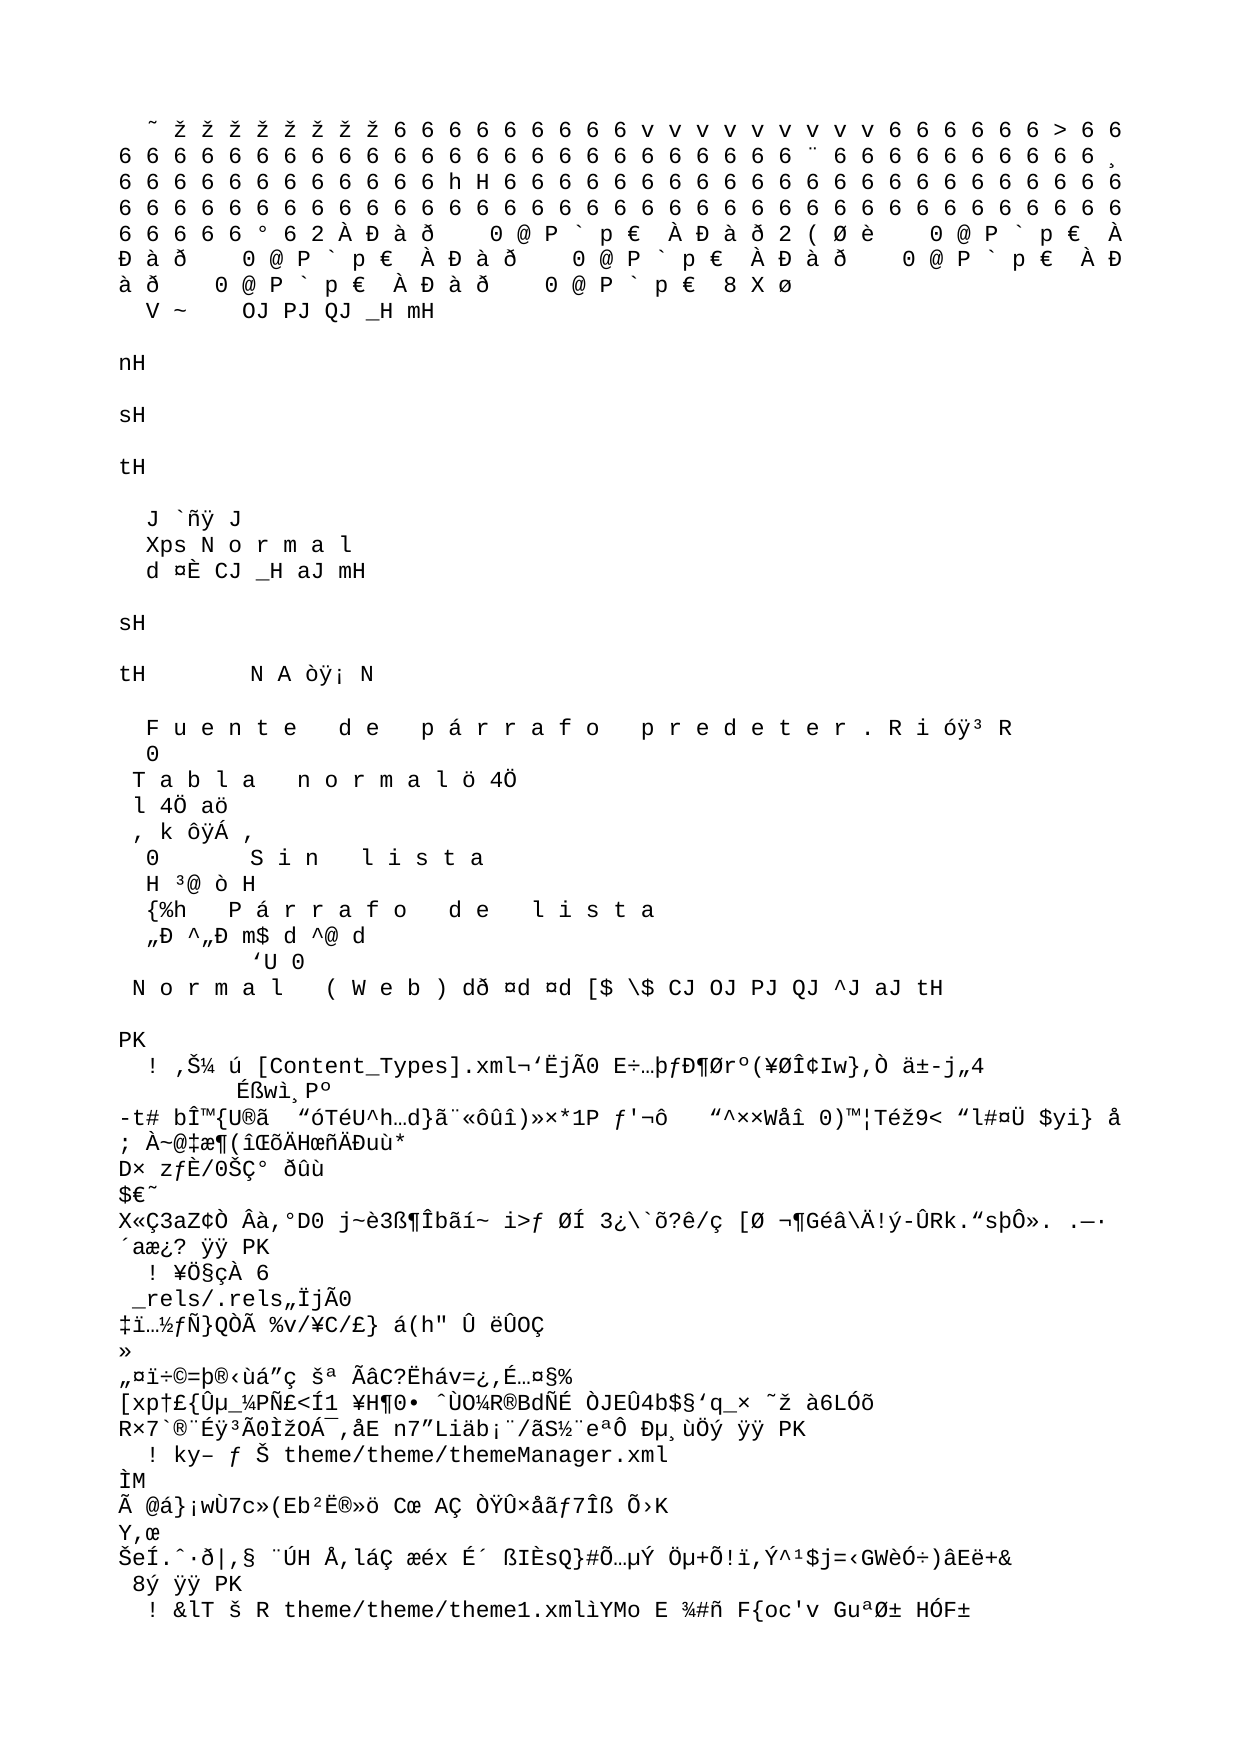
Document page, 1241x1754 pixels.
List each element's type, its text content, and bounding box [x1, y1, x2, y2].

text 8ý ÿÿ PK [118, 1573, 1122, 1599]
text V ~ OJ PJ QJ _H mH [118, 300, 1122, 326]
text 0 [118, 743, 1122, 769]
text ‡ï…½ƒÑ}QÒÃ %v/¥C/£} á(h" Û ëÛOÇ [118, 1313, 1122, 1339]
text F u e n t e d e p á r r a f o p r e d e t e r . R i óÿ³ R [118, 717, 1122, 743]
text T a b l a n o r m a l ö 4Ö [118, 769, 1122, 794]
text tH [118, 455, 1122, 481]
text J `ñÿ J [118, 507, 1122, 533]
text nH [118, 352, 1122, 377]
text ! &lT š R theme/theme/theme1.xmlìYMo E ¾#ñ F{oc'v GuªØ± HÓF± [118, 1599, 1122, 1624]
text ! ‚Š¼ ú [Content_Types].xml¬‘ËjÃ0 E÷…þƒÐ¶Ørº(¥ØÎ¢Iw},Ò ä±-j„4 Éßwì¸Pº [118, 1054, 1122, 1106]
text „¤ï÷©=þ®‹ùá”ç šª ÃâC?Ëháv=¿‚É…¤§% [118, 1365, 1122, 1391]
text N o r m a l ( W e b ) dð ¤d ¤d [$ \$ CJ OJ PJ QJ ^J aJ tH [118, 976, 1122, 1002]
text sH [118, 611, 1122, 637]
text ŠeÍ.ˆ·ð|,§ ¨ÚH Å,láÇ æéx É´ ßIÈsQ}#Õ…­µÝ Öµ+Õ!ï,Ý^¹$j=‹GWèÓ÷)âEë+& [118, 1547, 1122, 1573]
text Ã @á}¡wÙ7c»(Eb²Ë®»ö Cœ AÇ ÒŸÛ×åãƒ7Îß Õ›K [118, 1495, 1122, 1521]
text PK [118, 1028, 1122, 1054]
text Y,œ [118, 1521, 1122, 1547]
text ˜ ž ž ž ž ž ž ž ž 6 6 6 6 6 6 6 6 6 v v v v v v v v v 6 6 6 6 6 6 > 6 6 6 6 6 6 6 6 6 6 6 6 6 6 6 6 6 6 6 6 6 6 6 6 6 6 6 ¨ 6 6 6 6 6 6 6 6 6 6 ¸ 6 6 6 6 6 6 6 6 6 6 6 6 h H 6 6 6 6 6 6 6 6 6 6 6 6 6 6 6 6 6 6 6 6 6 6 6 6 6 6 6 6 6 6 6 6 6 6 6 6 6 6 6 6 6 6 6 6 6 6 6 6 6 6 6 6 6 6 6 6 6 6 6 6 6 6 6 6 6 ° 6 2 À Ð à ð 0 @ P ` p €  À Ð à ð 2 ( Ø è 0 @ P ` p €  À Ð à ð 0 @ P ` p €  À Ð à ð 0 @ P ` p €  À Ð à ð 0 @ P ` p €  À Ð à ð 0 @ P ` p €  À Ð à ð 0 @ P ` p €  8 X ø [118, 118, 1122, 300]
text H ³@ ò H [118, 872, 1122, 898]
text $€˜ X«Ç3aZ¢Ò Âà,°D0 j~è3ß¶Îbãí~ i>ƒ ØÍ 3¿\`õ?ê/ç [Ø ¬¶Géâ\Ä!ý-ÛRk.“sþÔ». .—·´aæ¿­? ÿÿ PK [118, 1184, 1122, 1261]
text » [118, 1339, 1122, 1365]
text {%h P á r r a f o d e l i s t a [118, 898, 1122, 924]
text l 4Ö aö , k ôÿÁ , [118, 794, 1122, 846]
text d ¤È CJ _H aJ mH [118, 559, 1122, 585]
text ÌM [118, 1469, 1122, 1495]
text sH [118, 403, 1122, 429]
text „Ð ^„Ð m$ d ^@ d [118, 924, 1122, 950]
text ‘U 0 [118, 950, 1122, 976]
text ! ¥Ö§çÀ 6 _rels/.rels„ÏjÃ0 [118, 1261, 1122, 1313]
text -t# bÎ™{U®ã “óTéU^h…d}ã¨«ôûî)»×*1P ƒ'¬ô “^××Wåî 0)™¦Též9< “l#¤Ü $yi} å ; À~@‡æ¶(îŒõÄHœñÄÐuù* D× zƒÈ/0ŠÇ° ðûù [118, 1106, 1122, 1184]
text ! ky– ƒ Š theme/theme/themeManager.xml [118, 1443, 1122, 1469]
text tH N A òÿ¡ N [118, 663, 1122, 689]
text [xp†£{Ûµ_¼PÑ£<Í1 ¥H¶0• ˆÙO¼R®BdÑÉ ÒJEÛ4b$§‘q_× ˜ž à6LÓõ R×7`®¨Éÿ³Ã0ÌžOÁ¯,åE n7”Liäb¡¨/ãS½¨eªÔ Ðµ¸ùÖý ÿÿ PK [118, 1391, 1122, 1443]
text Xps N o r m a l [118, 533, 1122, 559]
text 0 S i n l i s t a [118, 846, 1122, 872]
